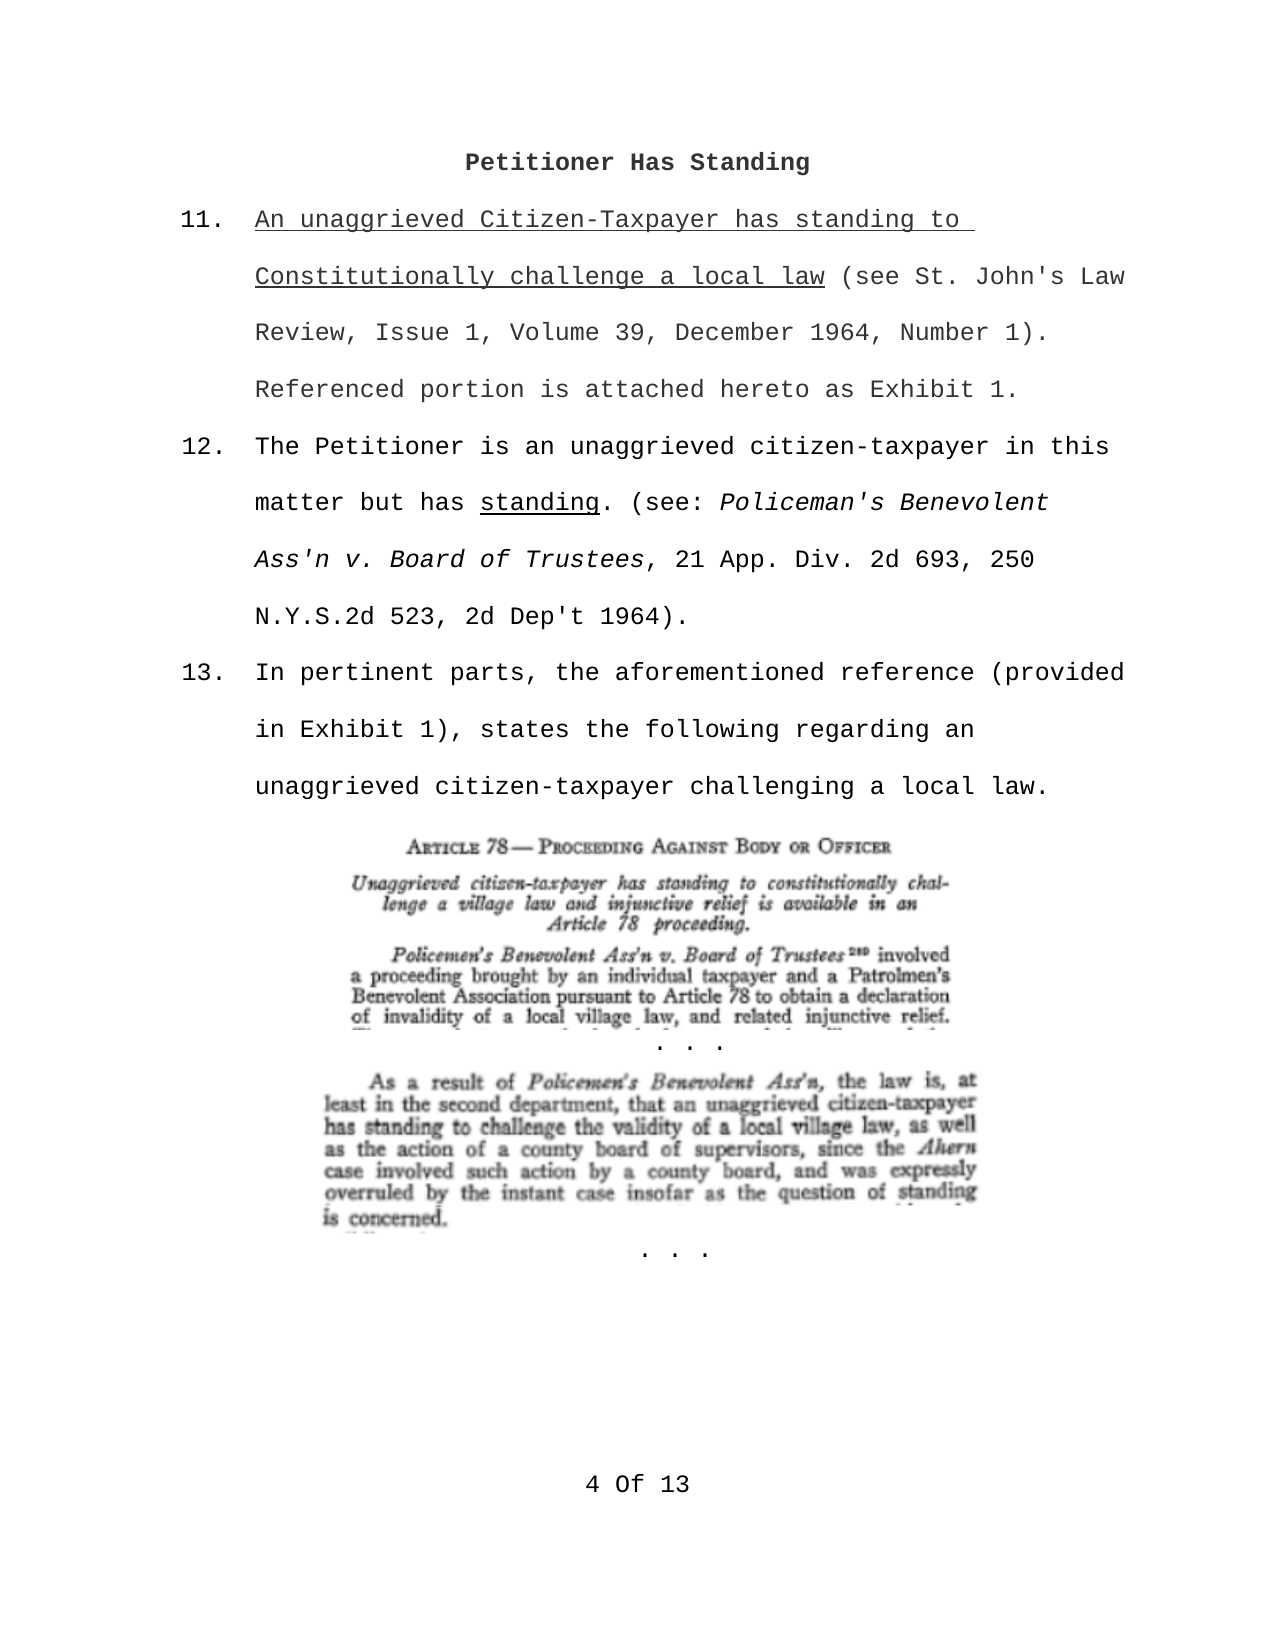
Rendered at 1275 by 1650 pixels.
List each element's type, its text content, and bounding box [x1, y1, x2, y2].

picture [335, 830, 972, 1030]
list An unaggrieved Citizen-Taxpayer has standing to Constitutionally challenge a local law (see St. John's Law Review, Issue 1, Volume 39, December 1964, Number 1). Referenced portion is attached hereto as Exhibit 1. [180, 207, 1125, 405]
picture [307, 1058, 999, 1237]
list . . . [181, 1030, 1125, 1058]
list . . . [187, 1236, 1125, 1265]
list Petitioner Has Standing [150, 150, 1125, 178]
list In pertinent parts, the aforementioned reference (provided in Exhibit 1), states the following regarding an unaggrieved citizen-taxpayer challenging a local law. [181, 660, 1125, 802]
list The Petitioner is an unaggrieved citizen-taxpayer in this matter but has standing. (see: Policeman's Benevolent Ass'n v. Board of Trustees, 21 App. Div. 2d 693, 250 N.Y.S.2d 523, 2d Dep't 1964). [181, 433, 1125, 632]
